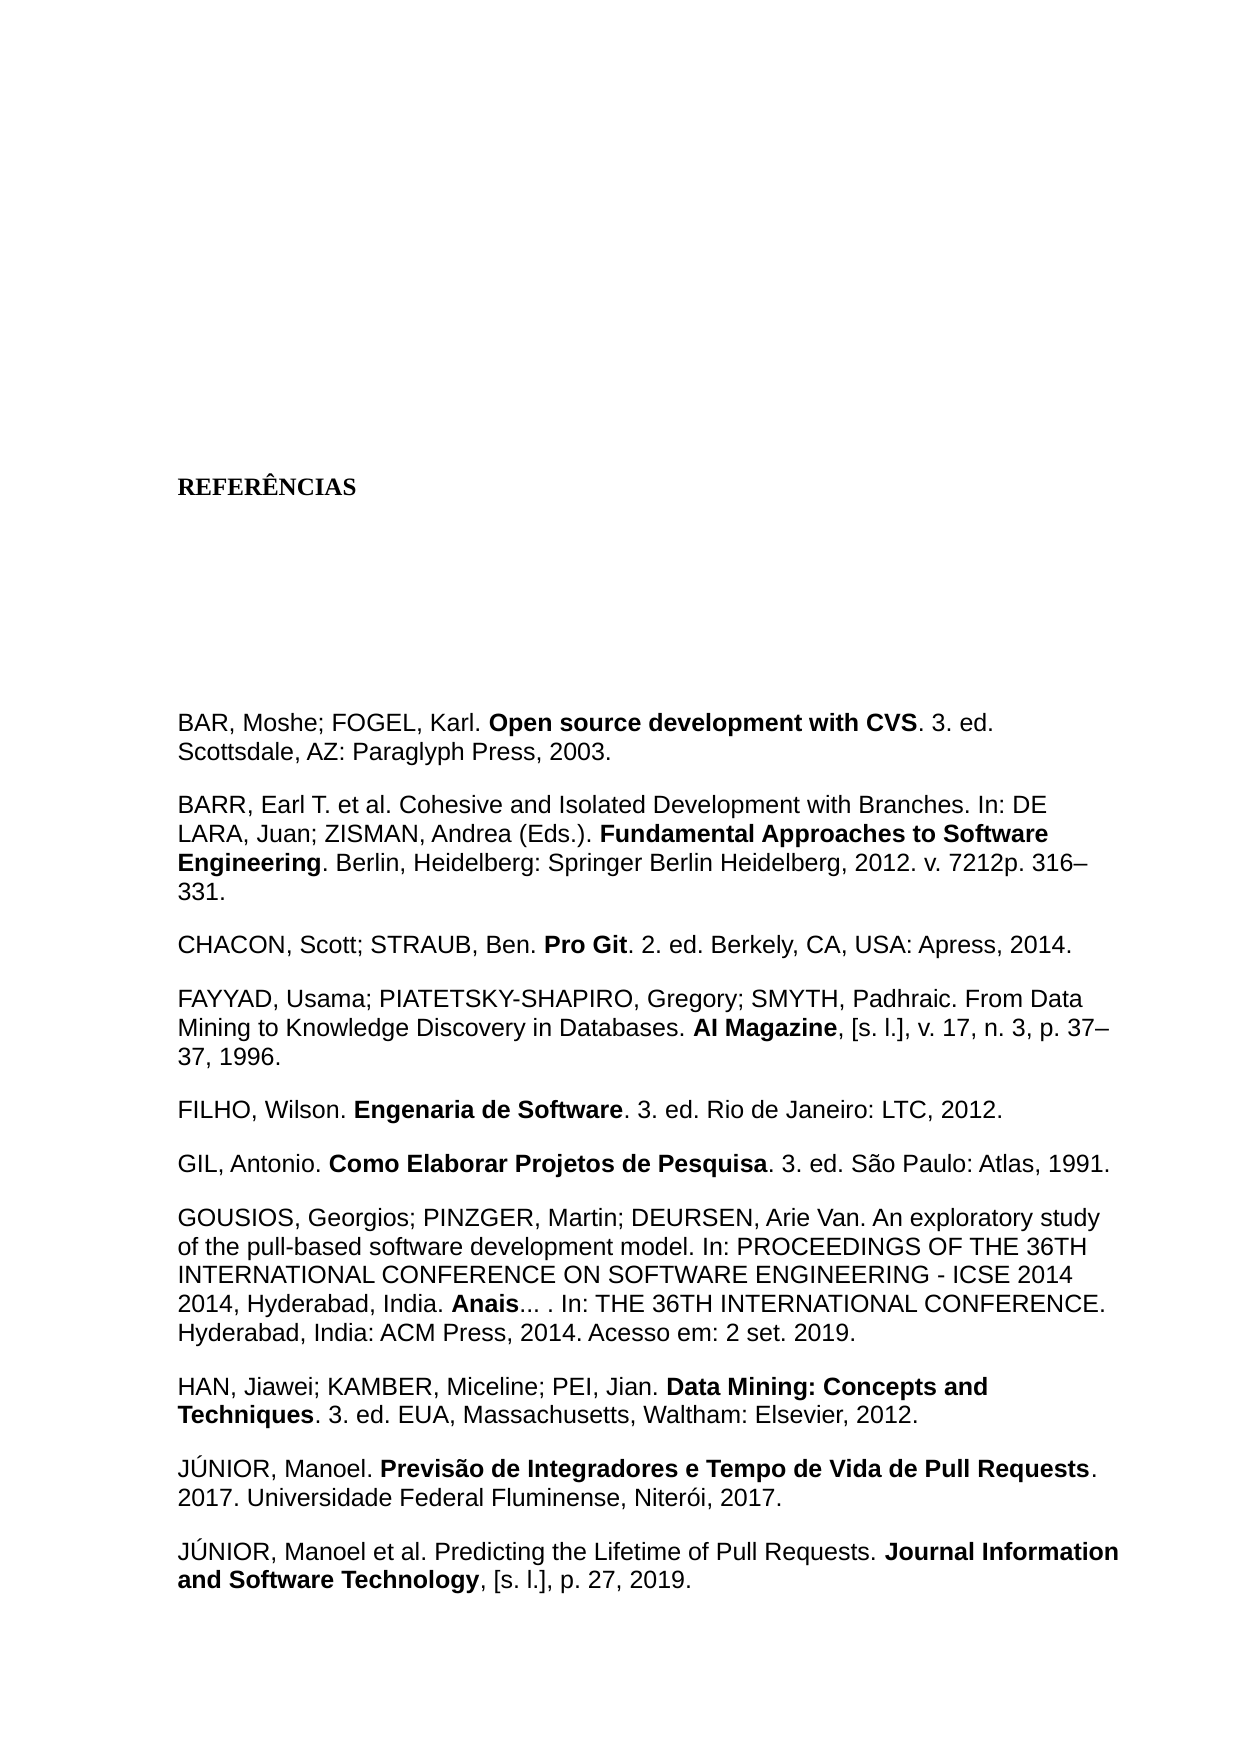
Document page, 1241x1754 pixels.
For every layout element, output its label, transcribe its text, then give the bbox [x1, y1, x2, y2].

text JÚNIOR, Manoel et al. Predicting the Lifetime of Pull Requests. Journal Information and Software Technology, [s. l.], p. 27, 2019. [177, 1537, 1122, 1594]
text JÚNIOR, Manoel. Previsão de Integradores e Tempo de Vida de Pull Requests. 2017. Universidade Federal Fluminense, Niterói, 2017. [177, 1454, 1122, 1512]
text CHACON, Scott; STRAUB, Ben. Pro Git. 2. ed. Berkely, CA, USA: Apress, 2014. [177, 930, 1122, 959]
text BAR, Moshe; FOGEL, Karl. Open source development with CVS. 3. ed. Scottsdale, AZ: Paraglyph Press, 2003. [177, 708, 1122, 765]
text referências [177, 472, 1122, 501]
text FAYYAD, Usama; PIATETSKY-SHAPIRO, Gregory; SMYTH, Padhraic. From Data Mining to Knowledge Discovery in Databases. AI Magazine, [s. l.], v. 17, n. 3, p. 37–37, 1996. [177, 984, 1122, 1070]
text BARR, Earl T. et al. Cohesive and Isolated Development with Branches. In: DE LARA, Juan; ZISMAN, Andrea (Eds.). Fundamental Approaches to Software Engineering. Berlin, Heidelberg: Springer Berlin Heidelberg, 2012. v. 7212p. 316–331. [177, 790, 1122, 905]
text GOUSIOS, Georgios; PINZGER, Martin; DEURSEN, Arie Van. An exploratory study of the pull-based software development model. In: PROCEEDINGS OF THE 36TH INTERNATIONAL CONFERENCE ON SOFTWARE ENGINEERING - ICSE 2014 2014, Hyderabad, India. Anais... . In: THE 36TH INTERNATIONAL CONFERENCE. Hyderabad, India: ACM Press, 2014. Acesso em: 2 set. 2019. [177, 1203, 1122, 1347]
text HAN, Jiawei; KAMBER, Miceline; PEI, Jian. Data Mining: Concepts and Techniques. 3. ed. EUA, Massachusetts, Waltham: Elsevier, 2012. [177, 1372, 1122, 1429]
text FILHO, Wilson. Engenaria de Software. 3. ed. Rio de Janeiro: LTC, 2012. [177, 1095, 1122, 1124]
text GIL, Antonio. Como Elaborar Projetos de Pesquisa. 3. ed. São Paulo: Atlas, 1991. [177, 1149, 1122, 1178]
